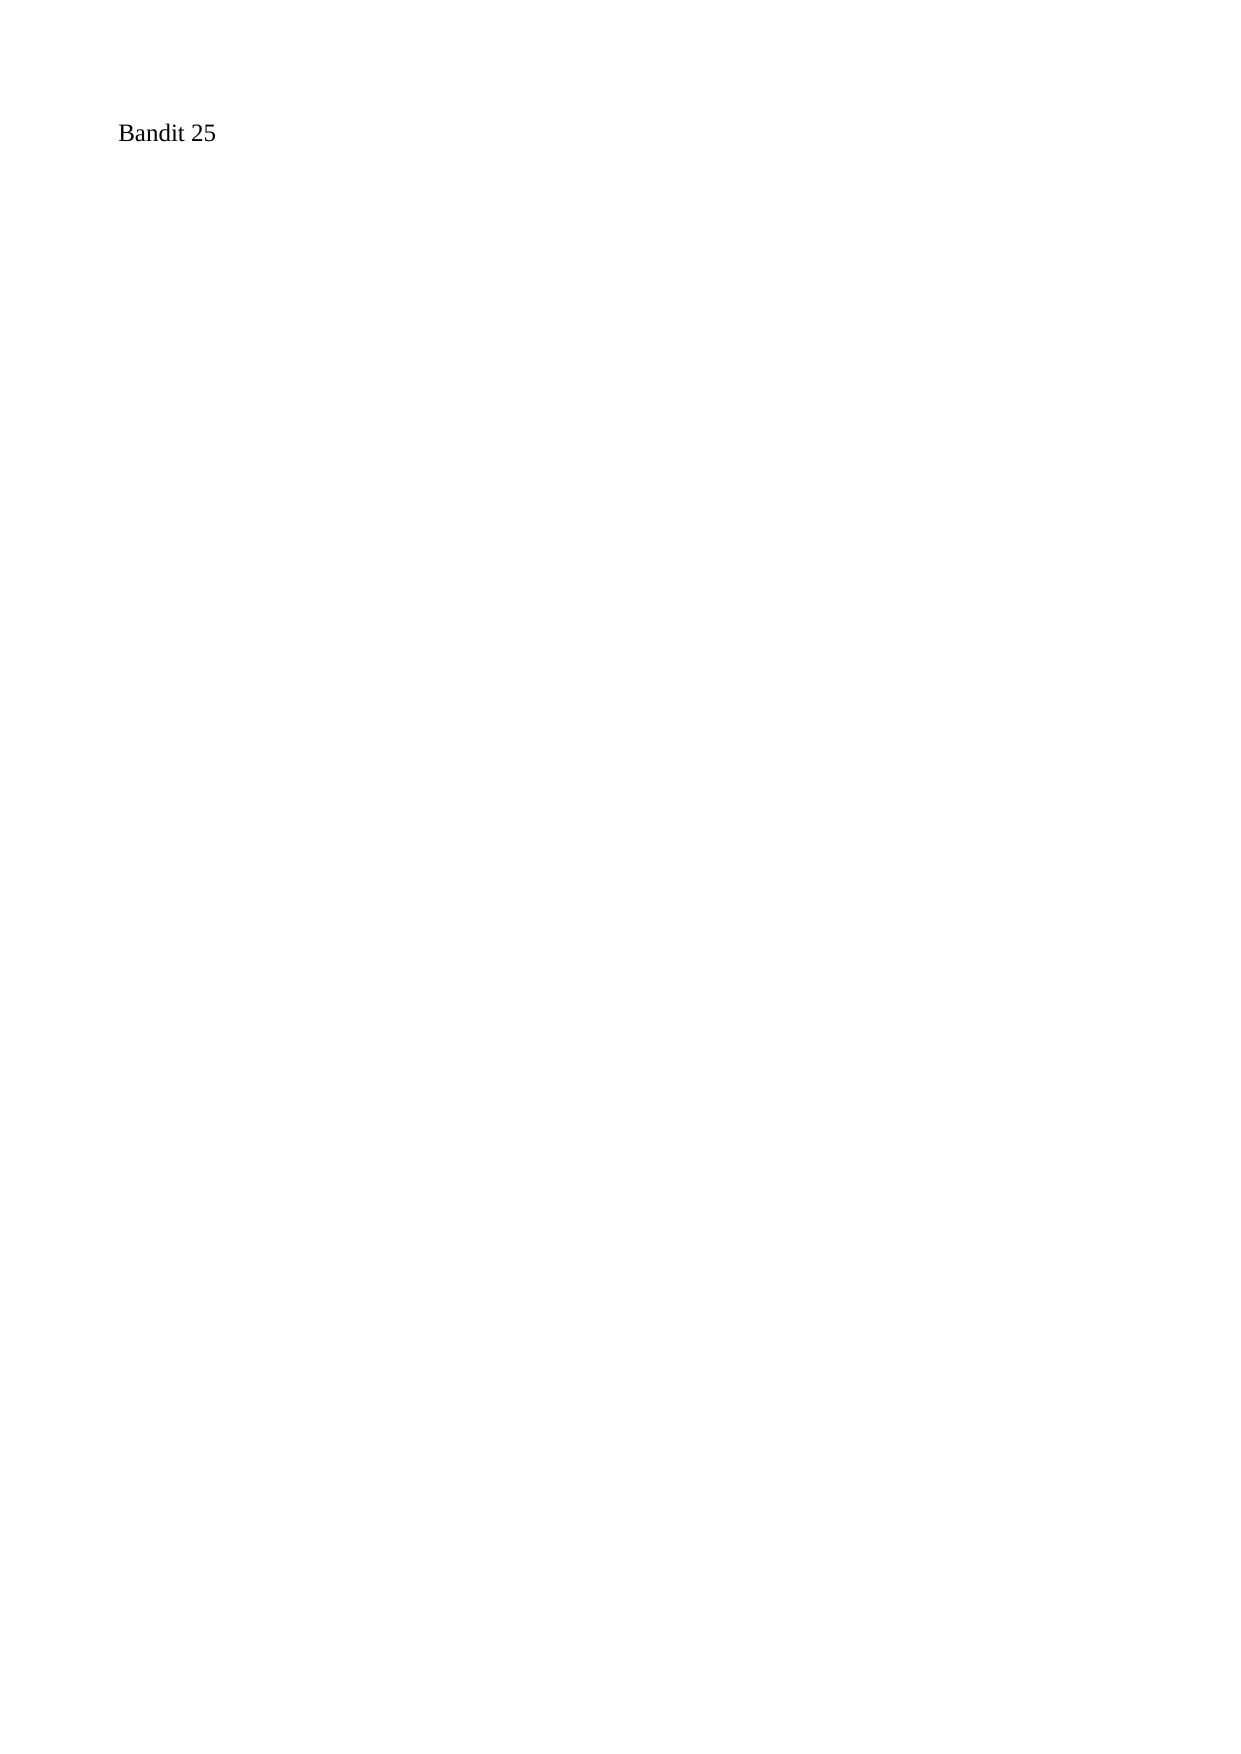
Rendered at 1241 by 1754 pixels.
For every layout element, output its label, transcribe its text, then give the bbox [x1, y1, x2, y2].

text Bandit 25 [118, 118, 1122, 147]
